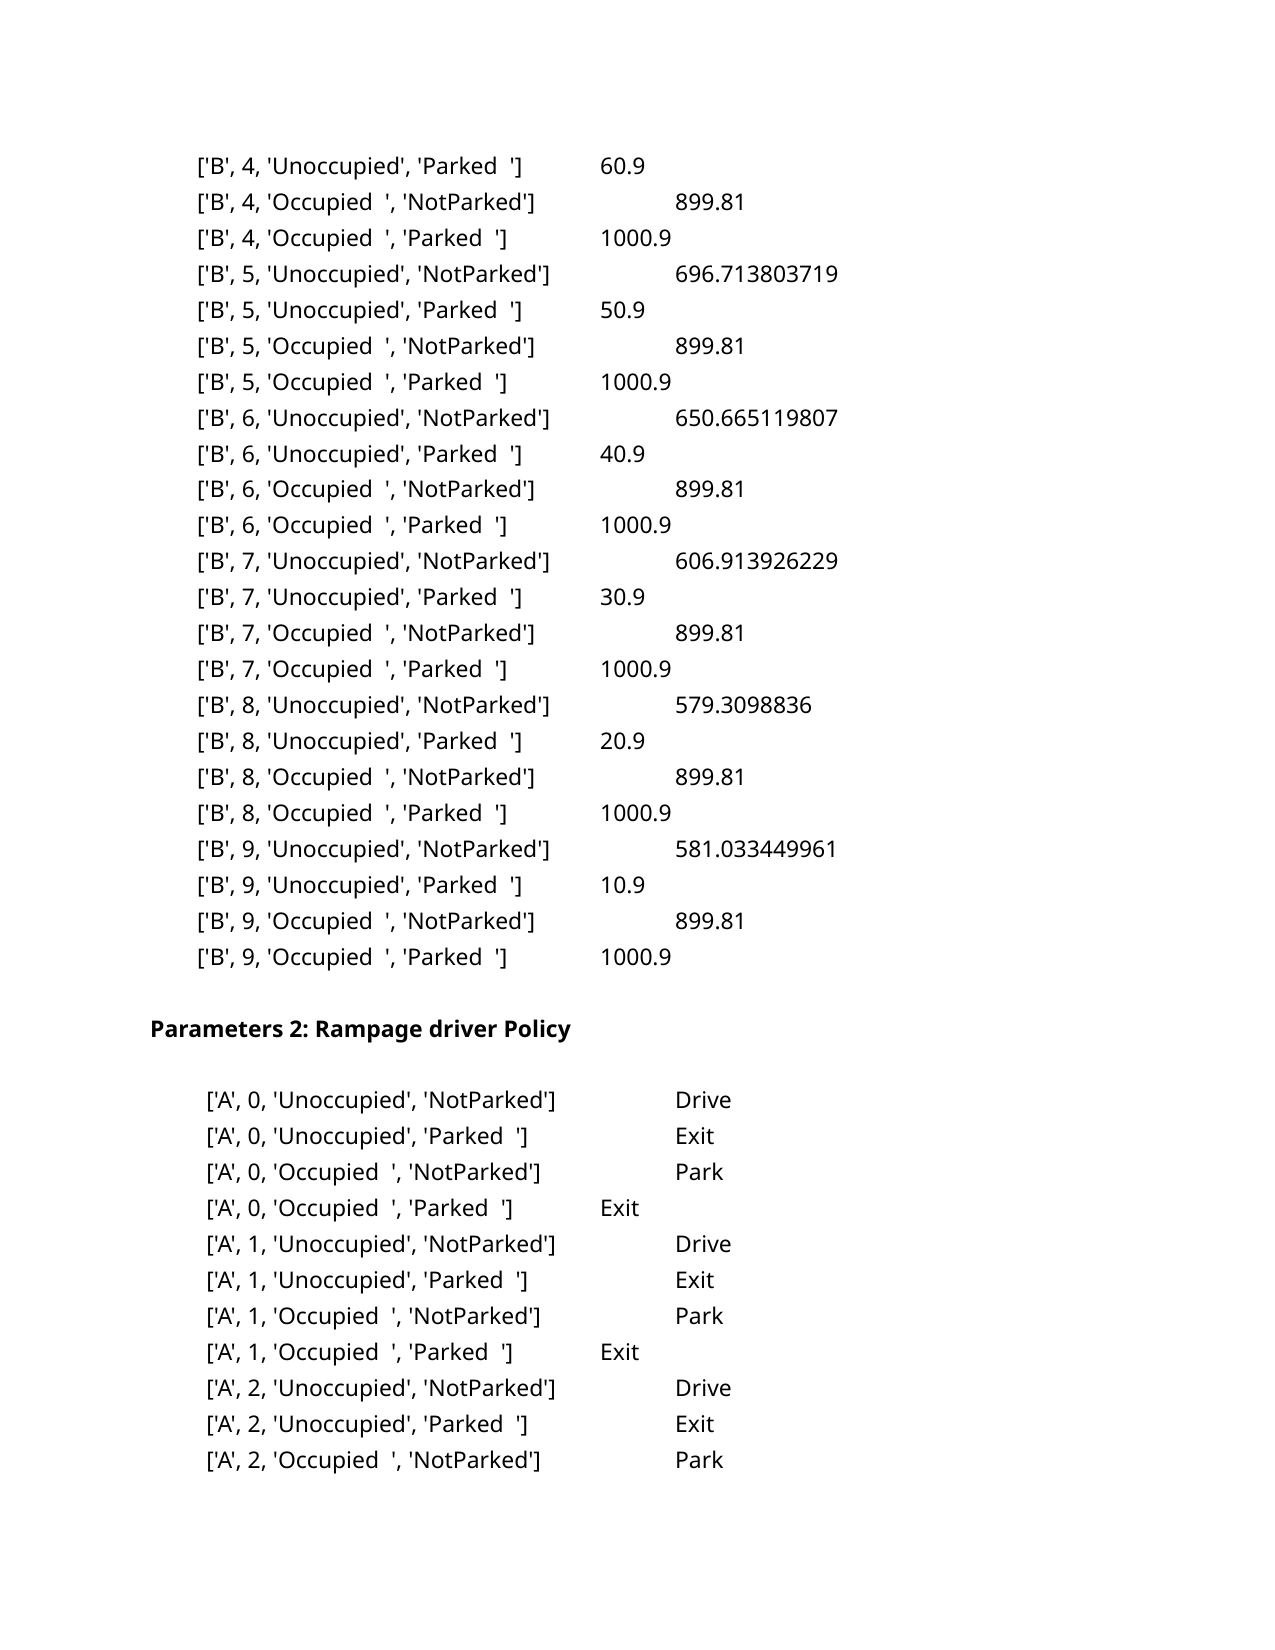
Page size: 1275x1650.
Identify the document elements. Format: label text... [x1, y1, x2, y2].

list ['B', 9, 'Occupied ', 'Parked '] 1000.9 [150, 941, 1125, 972]
list ['A', 2, 'Unoccupied', 'NotParked'] Drive [150, 1372, 1125, 1403]
list ['B', 7, 'Unoccupied', 'NotParked'] 606.913926229 [150, 545, 1125, 577]
list ['B', 8, 'Unoccupied', 'Parked '] 20.9 [150, 725, 1125, 756]
list ['A', 1, 'Occupied ', 'Parked '] Exit [150, 1336, 1125, 1367]
list ['B', 5, 'Occupied ', 'NotParked'] 899.81 [150, 330, 1125, 361]
list ['B', 4, 'Unoccupied', 'Parked '] 60.9 [150, 150, 1125, 181]
list ['B', 7, 'Unoccupied', 'Parked '] 30.9 [150, 581, 1125, 612]
list ['B', 5, 'Occupied ', 'Parked '] 1000.9 [150, 366, 1125, 397]
list ['A', 0, 'Occupied ', 'Parked '] Exit [150, 1192, 1125, 1223]
list ['A', 0, 'Occupied ', 'NotParked'] Park [150, 1156, 1125, 1187]
list ['A', 2, 'Occupied ', 'NotParked'] Park [150, 1444, 1125, 1475]
list ['B', 7, 'Occupied ', 'Parked '] 1000.9 [150, 653, 1125, 684]
list ['B', 5, 'Unoccupied', 'NotParked'] 696.713803719 [150, 258, 1125, 289]
list ['B', 8, 'Occupied ', 'NotParked'] 899.81 [150, 761, 1125, 792]
list ['B', 7, 'Occupied ', 'NotParked'] 899.81 [150, 617, 1125, 648]
list ['B', 8, 'Occupied ', 'Parked '] 1000.9 [150, 797, 1125, 828]
list ['B', 4, 'Occupied ', 'NotParked'] 899.81 [150, 186, 1125, 217]
list ['A', 0, 'Unoccupied', 'Parked '] Exit [150, 1120, 1125, 1152]
list ['B', 9, 'Unoccupied', 'NotParked'] 581.033449961 [150, 833, 1125, 864]
list ['B', 9, 'Occupied ', 'NotParked'] 899.81 [150, 905, 1125, 936]
list ['A', 2, 'Unoccupied', 'Parked '] Exit [150, 1408, 1125, 1439]
list ['A', 1, 'Occupied ', 'NotParked'] Park [150, 1300, 1125, 1331]
list ['B', 6, 'Unoccupied', 'NotParked'] 650.665119807 [150, 402, 1125, 433]
list ['B', 5, 'Unoccupied', 'Parked '] 50.9 [150, 294, 1125, 325]
list ['B', 6, 'Unoccupied', 'Parked '] 40.9 [150, 437, 1125, 469]
list ['B', 6, 'Occupied ', 'Parked '] 1000.9 [150, 509, 1125, 541]
list ['A', 0, 'Unoccupied', 'NotParked'] Drive [150, 1084, 1125, 1116]
list ['B', 6, 'Occupied ', 'NotParked'] 899.81 [150, 473, 1125, 505]
list Parameters 2: Rampage driver Policy [150, 1012, 1125, 1044]
list ['B', 9, 'Unoccupied', 'Parked '] 10.9 [150, 869, 1125, 900]
list ['A', 1, 'Unoccupied', 'NotParked'] Drive [150, 1228, 1125, 1259]
list ['B', 8, 'Unoccupied', 'NotParked'] 579.3098836 [150, 689, 1125, 720]
list ['A', 1, 'Unoccupied', 'Parked '] Exit [150, 1264, 1125, 1295]
list ['B', 4, 'Occupied ', 'Parked '] 1000.9 [150, 222, 1125, 253]
